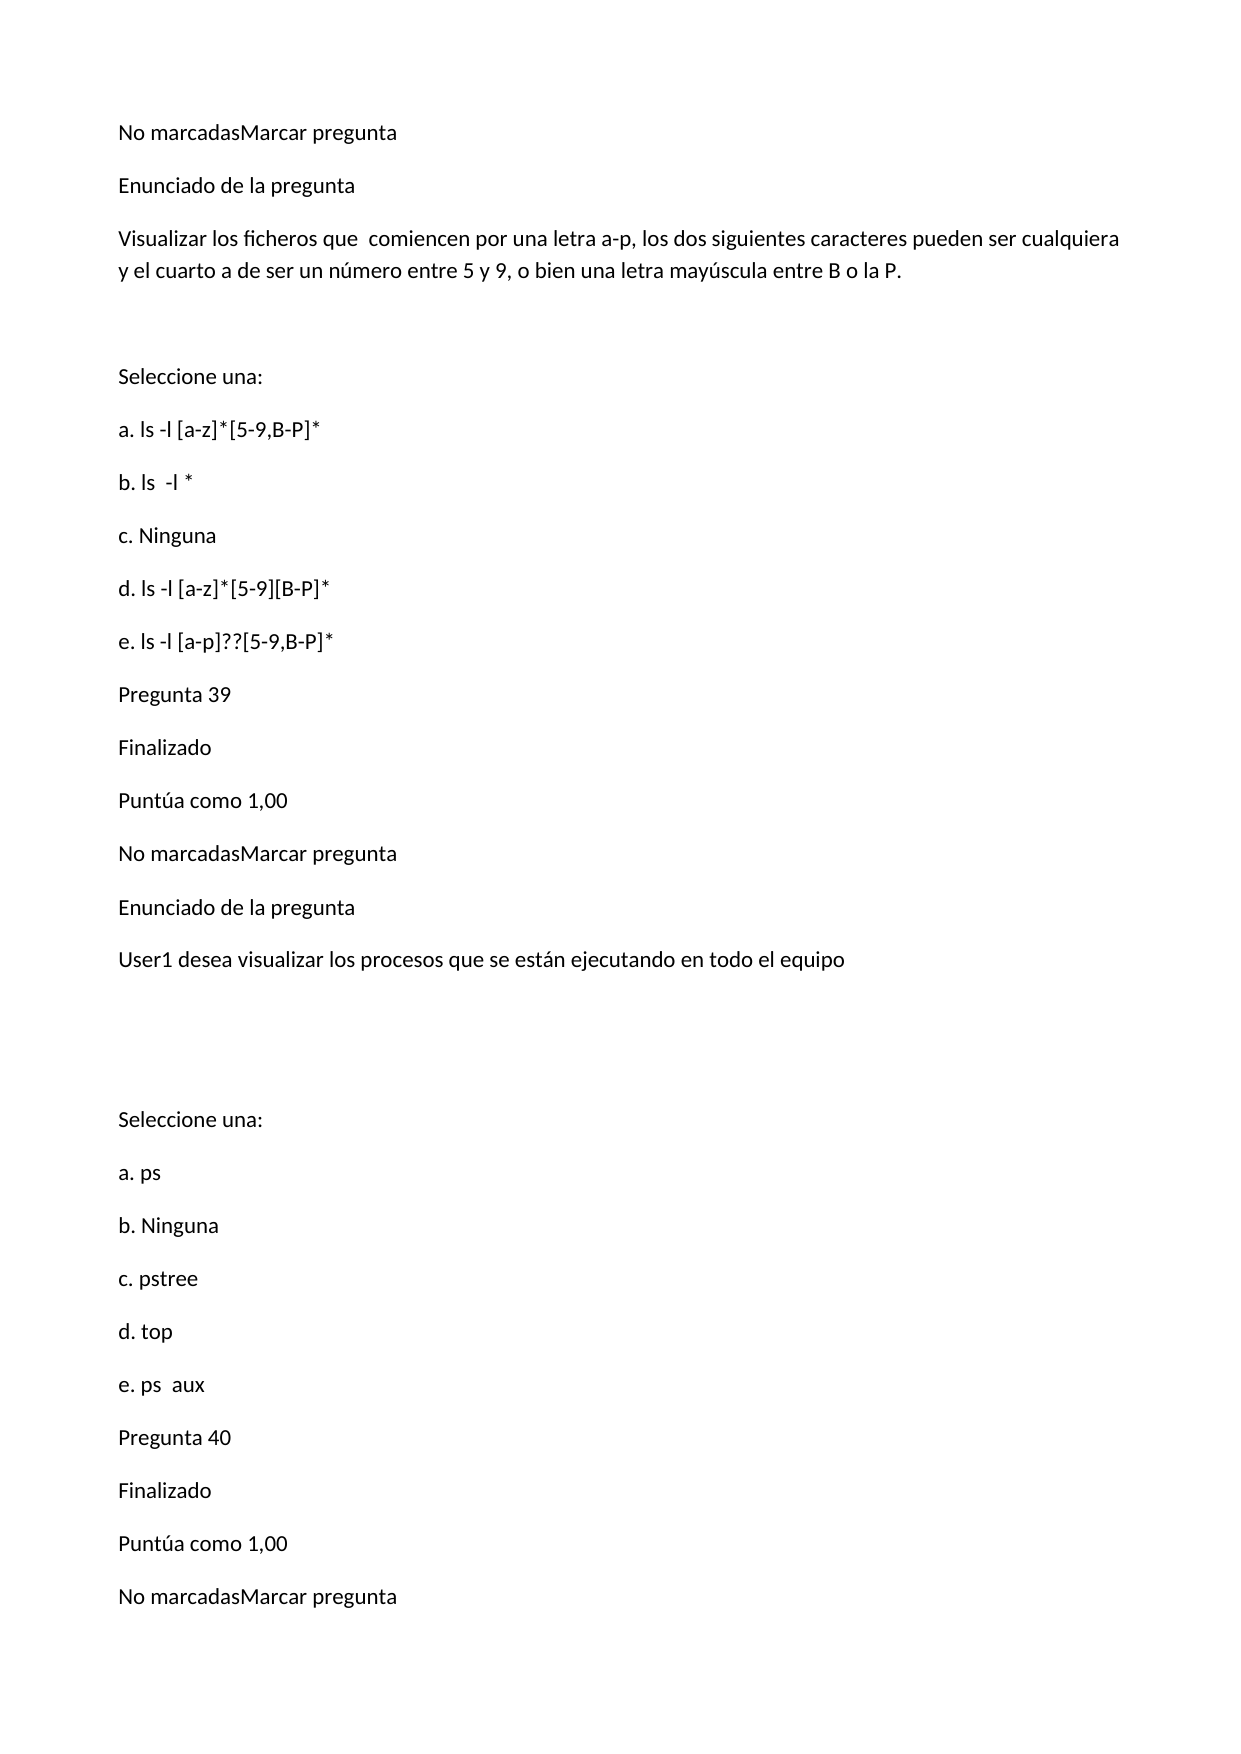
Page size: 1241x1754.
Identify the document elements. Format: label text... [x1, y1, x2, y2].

text Finalizado [118, 1476, 1122, 1504]
text Enunciado de la pregunta [118, 171, 1122, 199]
text c. Ninguna [118, 521, 1122, 549]
text a. ls -l [a-z]*[5-9,B-P]* [118, 415, 1122, 443]
text Seleccione una: [118, 362, 1122, 390]
text Visualizar los ficheros que comiencen por una letra a-p, los dos siguientes caracteres pueden ser cualquiera y el cuarto a de ser un número entre 5 y 9, o bien una letra mayúscula entre B o la P. [118, 224, 1122, 284]
text c. pstree [118, 1264, 1122, 1292]
text Enunciado de la pregunta [118, 893, 1122, 921]
text Puntúa como 1,00 [118, 787, 1122, 814]
text b. ls -l * [118, 468, 1122, 496]
text Pregunta 40 [118, 1423, 1122, 1451]
text d. top [118, 1317, 1122, 1345]
text Puntúa como 1,00 [118, 1529, 1122, 1557]
text e. ls -l [a-p]??[5-9,B-P]* [118, 627, 1122, 656]
text Finalizado [118, 733, 1122, 762]
text Seleccione una: [118, 1105, 1122, 1133]
text No marcadasMarcar pregunta [118, 839, 1122, 868]
text a. ps [118, 1158, 1122, 1186]
text Pregunta 39 [118, 681, 1122, 708]
text User1 desea visualizar los procesos que se están ejecutando en todo el equipo [118, 946, 1122, 974]
text d. ls -l [a-z]*[5-9][B-P]* [118, 574, 1122, 602]
text No marcadasMarcar pregunta [118, 118, 1122, 146]
text b. Ninguna [118, 1211, 1122, 1239]
text e. ps aux [118, 1370, 1122, 1398]
text No marcadasMarcar pregunta [118, 1582, 1122, 1610]
